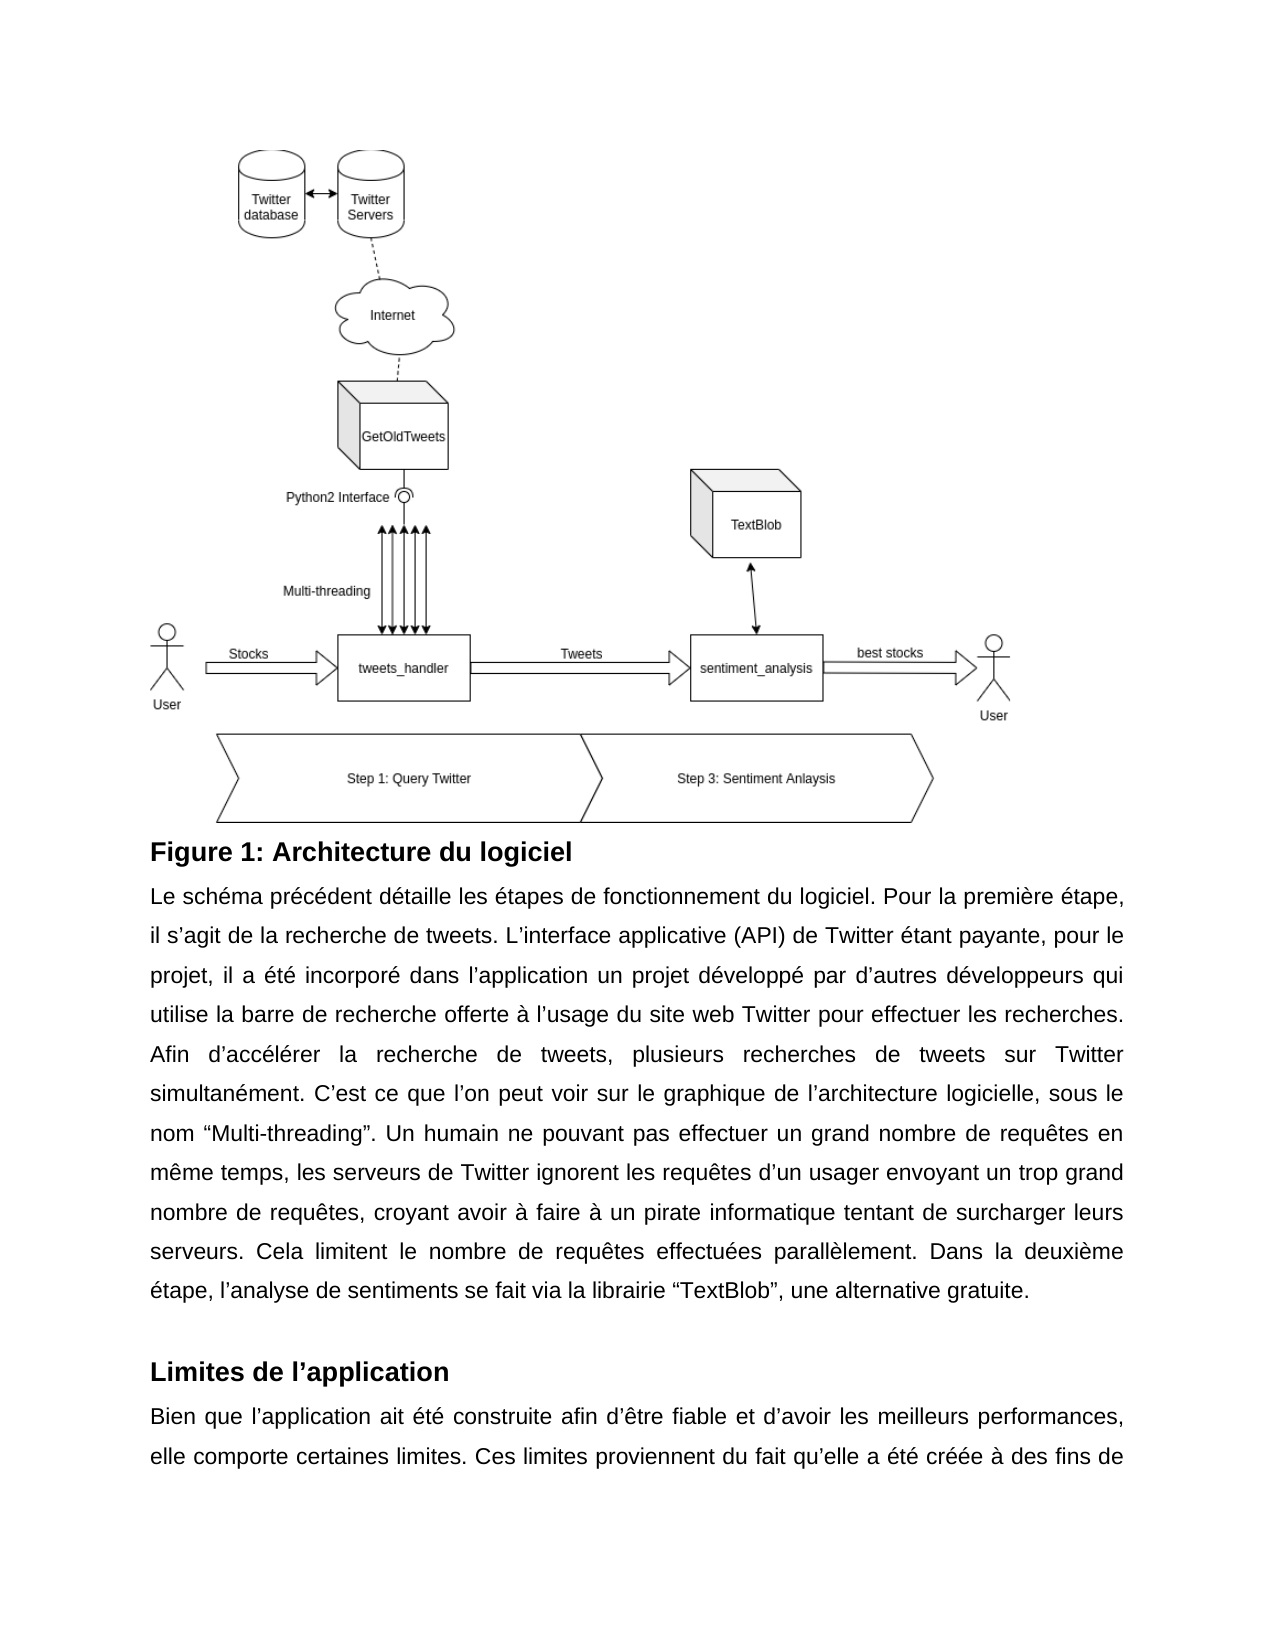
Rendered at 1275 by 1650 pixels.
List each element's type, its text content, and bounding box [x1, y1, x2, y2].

picture [150, 150, 1011, 823]
text Limites de l’application [150, 1356, 1125, 1388]
text Figure 1: Architecture du logiciel [150, 836, 1125, 867]
text Bien que l’application ait été construite afin d’être fiable et d’avoir les meilleurs performances, elle comporte certaines limites. Ces limites proviennent du fait qu’elle a été créée à des fins de [150, 1403, 1125, 1469]
text Le schéma précédent détaille les étapes de fonctionnement du logiciel. Pour la première étape, il s’agit de la recherche de tweets. L’interface applicative (API) de Twitter étant payante, pour le projet, il a été incorporé dans l’application un projet développé par d’autres développeurs qui utilise la barre de recherche offerte à l’usage du site web Twitter pour effectuer les recherches. Afin d’accélérer la recherche de tweets, plusieurs recherches de tweets sur Twitter simultanément. C’est ce que l’on peut voir sur le graphique de l’architecture logicielle, sous le nom “Multi-threading”. Un humain ne pouvant pas effectuer un grand nombre de requêtes en même temps, les serveurs de Twitter ignorent les requêtes d’un usager envoyant un trop grand nombre de requêtes, croyant avoir à faire à un pirate informatique tentant de surcharger leurs serveurs. Cela limitent le nombre de requêtes effectuées parallèlement. Dans la deuxième étape, l’analyse de sentiments se fait via la librairie “TextBlob”, une alternative gratuite. [150, 883, 1125, 1304]
